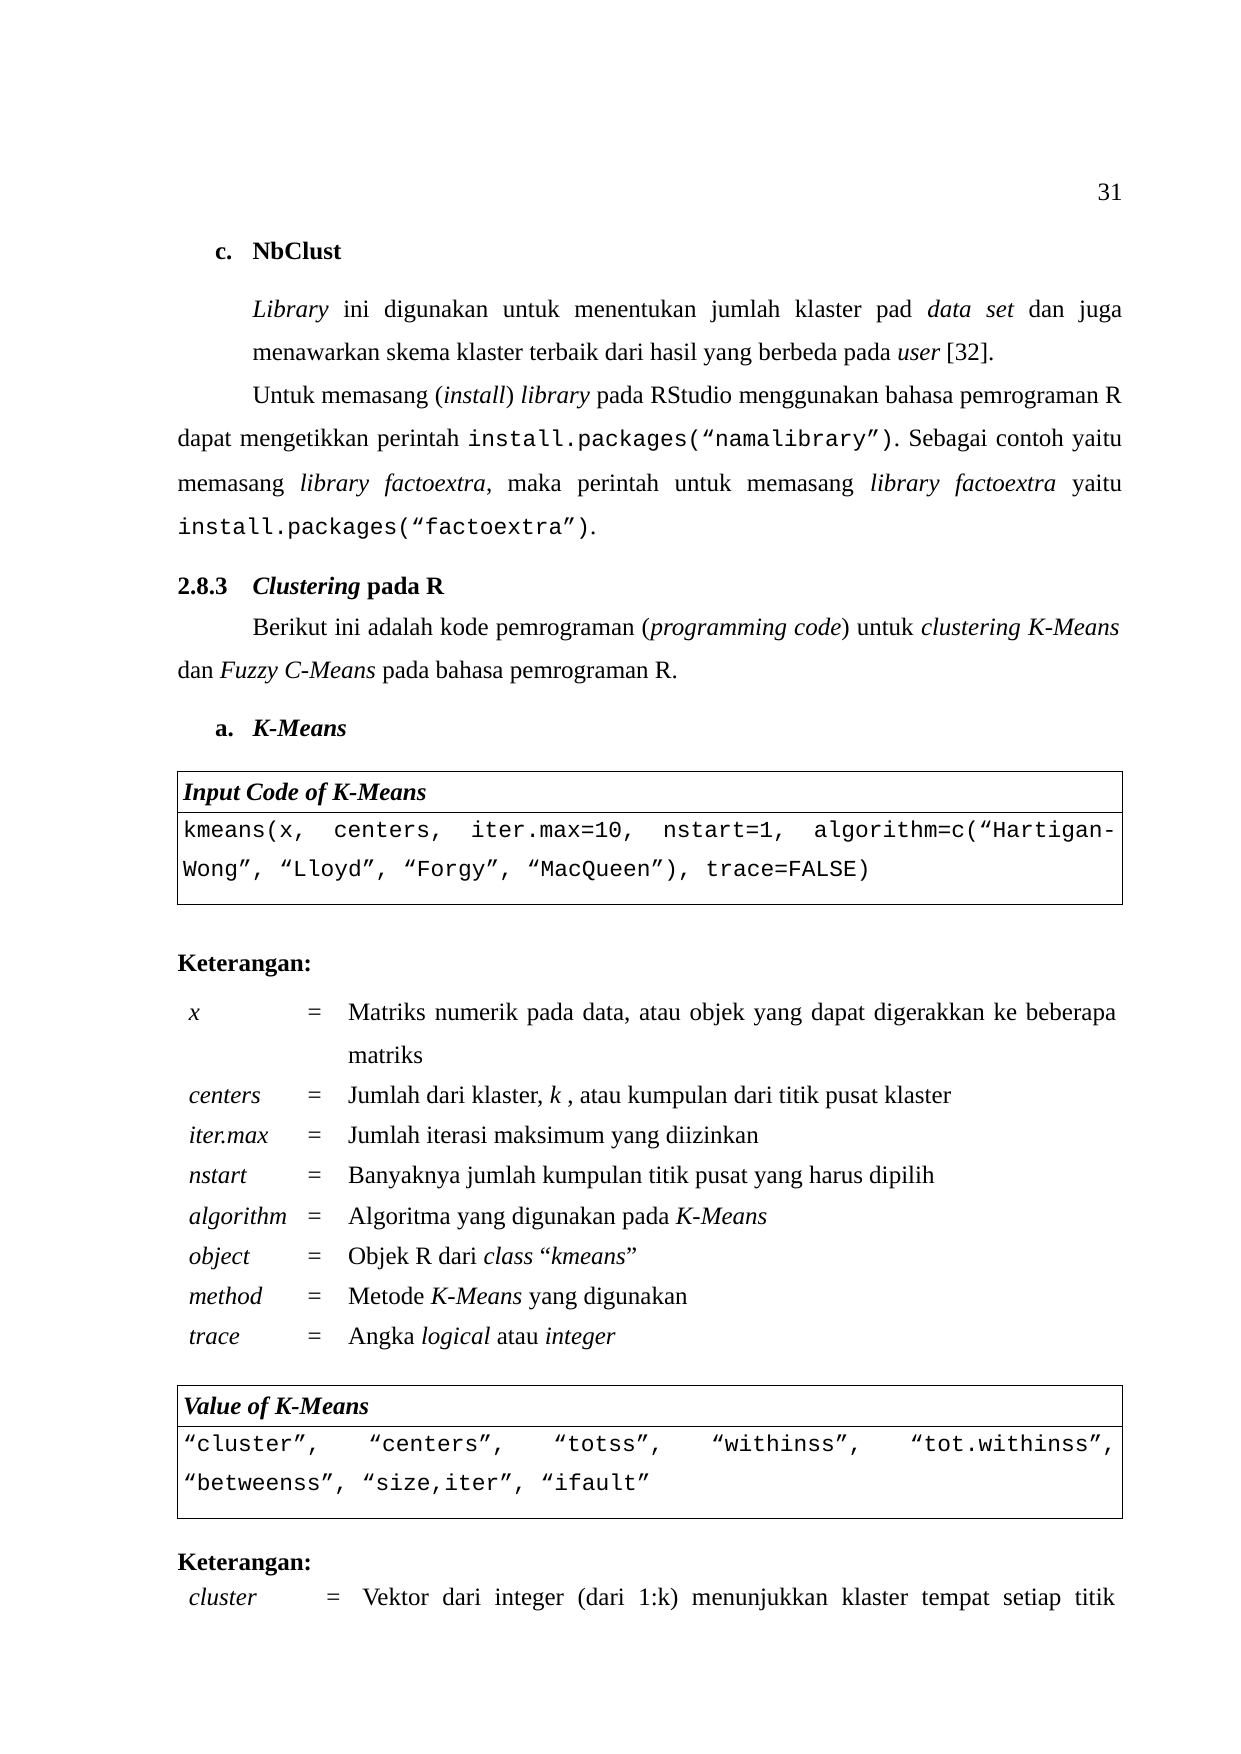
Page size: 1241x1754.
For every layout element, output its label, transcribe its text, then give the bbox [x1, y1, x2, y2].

table_header x [183, 991, 302, 1074]
text Keterangan: [177, 1547, 1122, 1576]
table_header Vektor dari integer (dari 1:k) menunjukkan klaster tempat setiap titik [356, 1576, 1122, 1616]
table_header = [320, 1576, 356, 1616]
subtitle Clustering pada R [177, 571, 1122, 599]
table_cell iter.max [183, 1115, 302, 1155]
text Untuk memasang (install) library pada RStudio menggunakan bahasa pemrograman R dapat mengetikkan perintah install.packages(“namalibrary”). Sebagai contoh yaitu memasang library factoextra, maka perintah untuk memasang library factoextra yaitu install.packages(“factoextra”). [177, 380, 1122, 541]
list K-Means [215, 713, 1122, 742]
text Berikut ini adalah kode pemrograman (programming code) untuk clustering K-Means dan Fuzzy C-Means pada bahasa pemrograman R. [177, 612, 1122, 684]
table_cell = [302, 1275, 342, 1316]
table_cell Jumlah iterasi maksimum yang diizinkan [342, 1115, 1122, 1155]
table_header Value of K-Means [178, 1386, 1122, 1426]
table_cell Objek R dari class “kmeans” [342, 1235, 1122, 1275]
table_header Matriks numerik pada data, atau objek yang dapat digerakkan ke beberapa matriks [342, 991, 1122, 1074]
table_cell trace [183, 1316, 302, 1356]
table_header = [302, 991, 342, 1074]
list Library ini digunakan untuk menentukan jumlah klaster pad data set dan juga menawarkan skema klaster terbaik dari hasil yang berbeda pada user [32]⁠. [215, 294, 1122, 366]
table_header cluster [183, 1576, 320, 1616]
table_header Input Code of K-Means [178, 772, 1122, 812]
table_cell object [183, 1235, 302, 1275]
table_cell = [302, 1195, 342, 1235]
table_cell kmeans(x, centers, iter.max=10, nstart=1, algorithm=c(“Hartigan-Wong”, “Lloyd”, “Forgy”, “MacQueen”), trace=FALSE) [178, 813, 1122, 904]
table_cell Jumlah dari klaster, k , atau kumpulan dari titik pusat klaster [342, 1074, 1122, 1114]
table_cell algorithm [183, 1195, 302, 1235]
table_cell = [302, 1235, 342, 1275]
table_cell = [302, 1316, 342, 1356]
table_cell = [302, 1074, 342, 1114]
table_cell method [183, 1275, 302, 1316]
table_cell = [302, 1155, 342, 1195]
table_cell nstart [183, 1155, 302, 1195]
table_cell Angka logical atau integer [342, 1316, 1122, 1356]
table_cell “cluster”, “centers”, “totss”, “withinss”, “tot.withinss”, “betweenss”, “size,iter”, “ifault” [178, 1427, 1122, 1518]
list NbClust [215, 236, 1122, 265]
table_cell = [302, 1115, 342, 1155]
table_cell Banyaknya jumlah kumpulan titik pusat yang harus dipilih [342, 1155, 1122, 1195]
table_cell Algoritma yang digunakan pada K-Means [342, 1195, 1122, 1235]
text Keterangan: [177, 948, 1122, 977]
table_cell centers [183, 1074, 302, 1114]
table_cell Metode K-Means yang digunakan [342, 1275, 1122, 1316]
